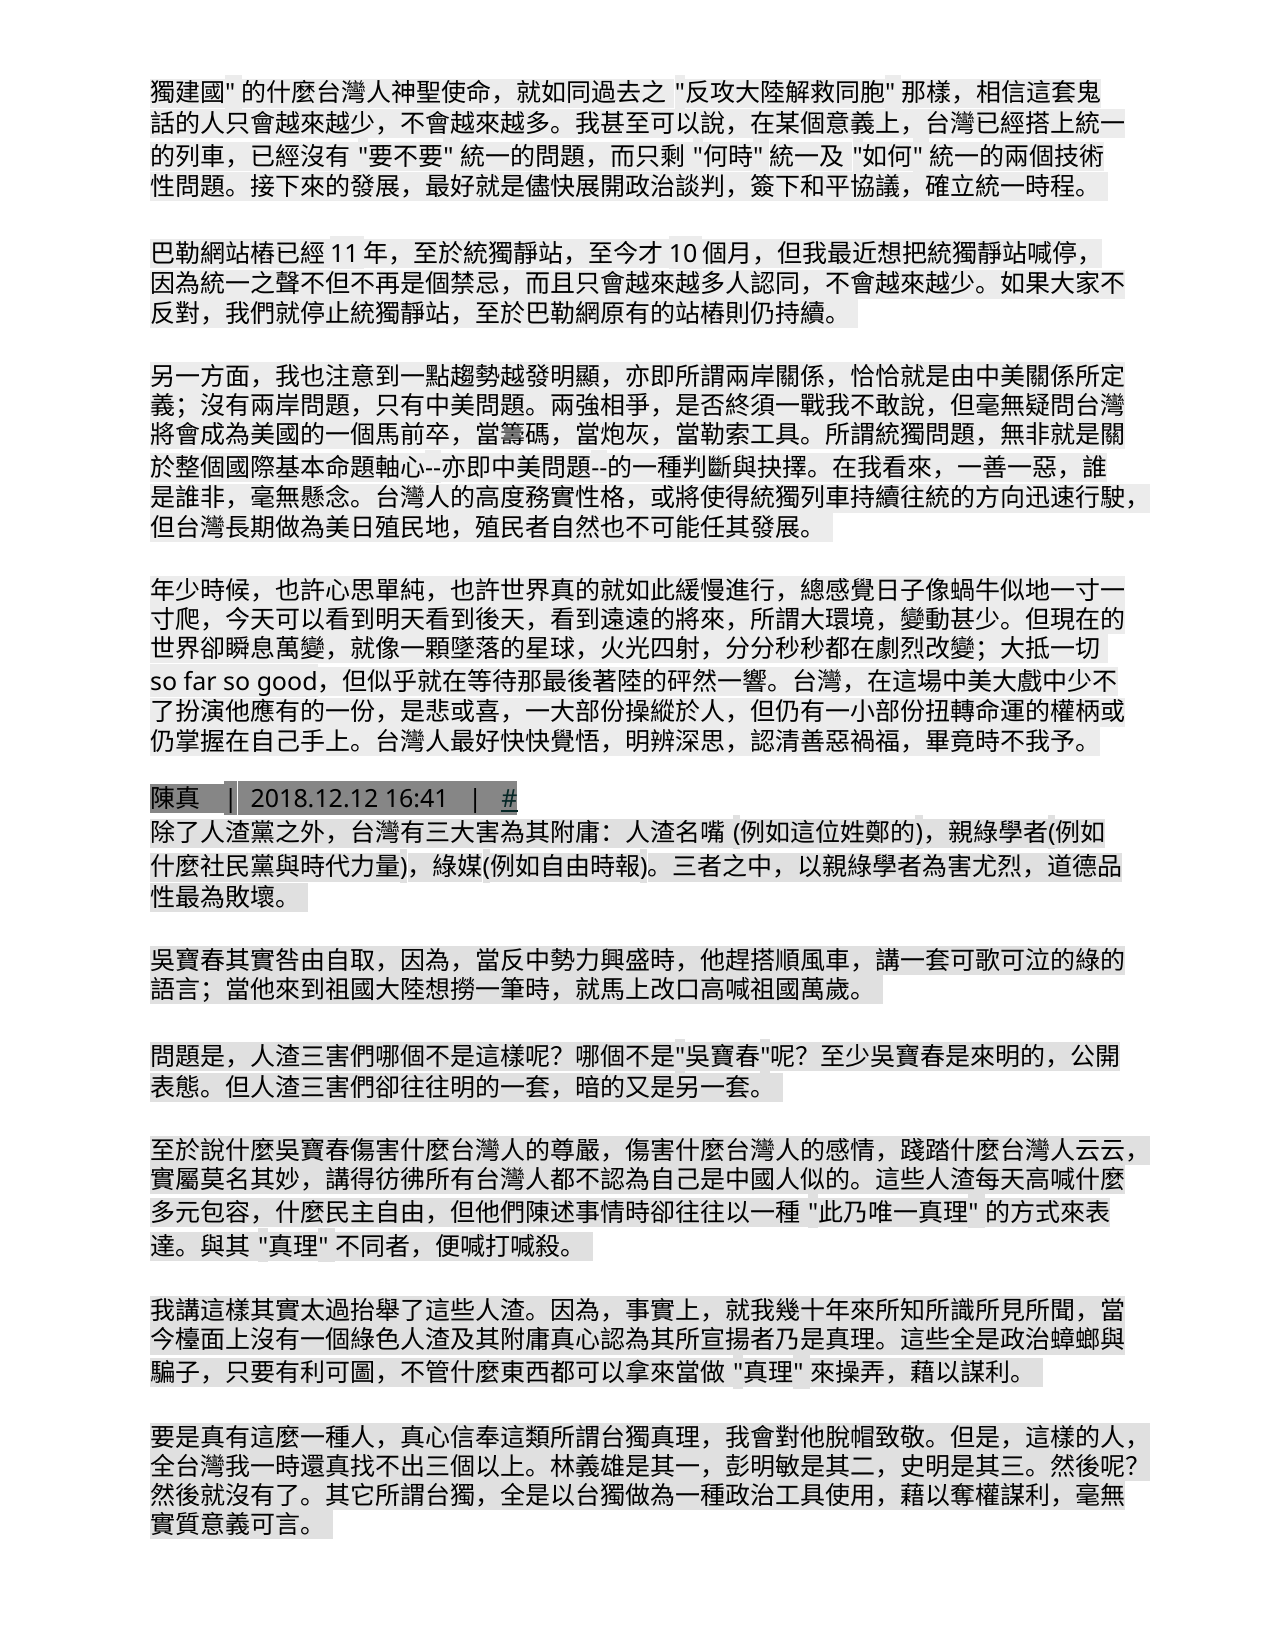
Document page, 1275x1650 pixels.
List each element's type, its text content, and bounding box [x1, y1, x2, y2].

text 陳真 | 2018.12.12 16:41 | # [150, 781, 1125, 815]
text 除了人渣黨之外，台灣有三大害為其附庸：人渣名嘴 (例如這位姓鄭的)，親綠學者(例如什麼社民黨與時代力量)，綠媒(例如自由時報)。三者之中，以親綠學者為害尤烈，道德品性最為敗壞。 吳寶春其實咎由自取，因為，當反中勢力興盛時，他趕搭順風車，講一套可歌可泣的綠的語言；當他來到祖國大陸想撈一筆時，就馬上改口高喊祖國萬歲。 問題是，人渣三害們哪個不是這樣呢？哪個不是"吳寶春"呢？至少吳寶春是來明的，公開表態。但人渣三害們卻往往明的一套，暗的又是另一套。 至於說什麼吳寶春傷害什麼台灣人的尊嚴，傷害什麼台灣人的感情，踐踏什麼台灣人云云，實屬莫名其妙，講得彷彿所有台灣人都不認為自己是中國人似的。這些人渣每天高喊什麼多元包容，什麼民主自由，但他們陳述事情時卻往往以一種 "此乃唯一真理" 的方式來表達。與其 "真理" 不同者，便喊打喊殺。 我講這樣其實太過抬舉了這些人渣。因為，事實上，就我幾十年來所知所識所見所聞，當今檯面上沒有一個綠色人渣及其附庸真心認為其所宣揚者乃是真理。這些全是政治蟑螂與騙子，只要有利可圖，不管什麼東西都可以拿來當做 "真理" 來操弄，藉以謀利。 要是真有這麼一種人，真心信奉這類所謂台獨真理，我會對他脫帽致敬。但是，這樣的人，全台灣我一時還真找不出三個以上。林義雄是其一，彭明敏是其二，史明是其三。然後呢？然後就沒有了。其它所謂台獨，全是以台獨做為一種政治工具使用，藉以奪權謀利，毫無實質意義可言。 陳真 2018. 12. 12. ============= 「從此拒吃吳寶春麵包」鄭弘儀：你數鈔票真那麼愉快嗎？ 今日新聞NOWnews 編輯中心／綜合報導 2018年12月12日 知名麵包師傅吳寶春近日前往大陸上海展店，不料正式開幕前遭到大陸網友起底，怒轟他賣的是「台獨麵包」。吳寶春 10 日傍晚發布聲明，表示支持「九二共識」、「兩岸一家親」，更強調「身為中國人，是我的驕傲！」但聲明一出立刻引來台灣網友怒轟；為了平息怒火，昨（11）日下午他找來準高雄市長韓國瑜站台力挺，在高雄門市開記者會澄清，他表示：「麵包的世界裡面很單純，吳寶春還是吳寶春！」對此，知名主持人鄭弘儀仍感不滿，怒嗆：「從此拒吃吳寶春的麵包！」 鄭弘儀怒批：「吳師傅要賺錢大家都可體諒，但這聲明真的太傷台灣人的感情了！」「為什麼一定要用這樣的方式踐踏台灣呢？你這幾年賺不少錢，聽說他的店和厝是 1.6 億買的，你想賺更多錢 OK，人之常情，但你可以到很多地方去，你不需要被中國這樣踐踏，你這樣在踐踏自己！」「當你賺很多錢的時候，當你在數鈔票的時候，你的心情真的有那麼愉快嗎？當你有一天，老實說人都會百歲、都會死掉嘛，當你人生在最末期的時候，你如何去回想你這一段、評價你這一段呢？」最後鄭弘儀則說：「不管如何，我從此拒吃吳寶春的麵包！」 [150, 815, 1125, 1574]
text 選舉過後，一些原本綠油油的同事或病患逢人便興高采烈地說："要發大財了！" 我明白這話的意思，亦即大夥認同韓國瑜的主張。這並不令人意外。在過去二十幾年來的仇中反華教育與親綠舔美媚日媒體的全盤洗腦狀況下，統獨之爭乍看激烈，其實不然，不過嘴上春秋，吃吃豆腐，趕個流行罷了。 台灣人其實並無一絲一毫意識形態掛帥並為之拼命之性格，而是有奶便是娘，充滿現實主義。美國人經常 "勉勵" 或 "期許" 台灣人勇敢奮起和對岸骨肉同胞來一場你死我活的血戰，但我在這島上找不出三個願意為台獨捨命者。林義雄是其一，史明是其二，彭明敏是其三。然後呢？然後就沒有了。台灣只有台獨政治蟑螂，台獨生意人，沒有台獨志士。台灣人充滿務實與投機性格，某個意義上是道德缺陷，但在另一個意義上卻是政治優點，使得台灣不容易極端化、激烈化，從而確保一定的和平與繁榮。 記得大約是將近三年前，也就是2016年2月中旬，有位對岸的學者叫做李毅，寄來一些喊打喊殺、類似血洗台灣的鼓吹武統文章 (有興趣者自行透過巴勒網內部搜尋)。我看了，覺得此人真是有夠狀況外，對台灣近乎一無所知，但這位李教授卻自我滿意度相當高，自詡是無人可及的什麼第一流社會學分析。他的立論基礎是：民進黨的大腸花運動席捲年輕人的心，使得個個全是什麼天然獨，因此，民進黨將持續壯大，而統派聲音則將隨著歲月流逝而凋零殆盡。因此，李毅說，除了趕緊武統，血洗台灣，別無它途。 我覺得這樣的理解力很好笑，於是發起一個哈巴狗盃兩岸統獨擂台賽，對岸就委請李毅教授領軍，王洪光將軍充當武術指導。本島則由人渣黨領軍，並由其附隨組織三大害之中抽籤決定三位比武人選，小弟當裁判，看是要打到死或打到蔡賽都可以，隨他們高興。 三年前，在那個群魔亂舞、綠色人渣橫行無阻所向無敵的當下，我曾很有把握地斷言："這就是民進黨的史上最高峰了，此後將一路走跌"。認清這一點，不需要什麼高瞻遠矚，事實上，只要對台灣政治稍有理解，理當也會得出類似判斷。道理很簡單，套句股市用語就是 "利多出盡"，所有騙人花招全使盡，原本所向無敵的騙術自然也就會隨著現實的檢驗，一點一滴失去效用。 時至今日，隨著韓流的崛起，某種現實主義似乎更是確立，簡單說就是日子能過得去最重要，人民幣當然也是錢，誰會真心在乎什麼漢賊不兩立之類的傻話？在我看來，所謂 "台獨建國" 的什麼台灣人神聖使命，就如同過去之 "反攻大陸解救同胞" 那樣，相信這套鬼話的人只會越來越少，不會越來越多。我甚至可以說，在某個意義上，台灣已經搭上統一的列車，已經沒有 "要不要" 統一的問題，而只剩 "何時" 統一及 "如何" 統一的兩個技術性問題。接下來的發展，最好就是儘快展開政治談判，簽下和平協議，確立統一時程。 巴勒網站樁已經11年，至於統獨靜站，至今才10個月，但我最近想把統獨靜站喊停，因為統一之聲不但不再是個禁忌，而且只會越來越多人認同，不會越來越少。如果大家不反對，我們就停止統獨靜站，至於巴勒網原有的站樁則仍持續。 另一方面，我也注意到一點趨勢越發明顯，亦即所謂兩岸關係，恰恰就是由中美關係所定義；沒有兩岸問題，只有中美問題。兩強相爭，是否終須一戰我不敢說，但毫無疑問台灣將會成為美國的一個馬前卒，當籌碼，當炮灰，當勒索工具。所謂統獨問題，無非就是關於整個國際基本命題軸心--亦即中美問題--的一種判斷與抉擇。在我看來，一善一惡，誰是誰非，毫無懸念。台灣人的高度務實性格，或將使得統獨列車持續往統的方向迅速行駛，但台灣長期做為美日殖民地，殖民者自然也不可能任其發展。 年少時候，也許心思單純，也許世界真的就如此緩慢進行，總感覺日子像蝸牛似地一寸一寸爬，今天可以看到明天看到後天，看到遠遠的將來，所謂大環境，變動甚少。但現在的世界卻瞬息萬變，就像一顆墜落的星球，火光四射，分分秒秒都在劇烈改變；大抵一切 so far so good，但似乎就在等待那最後著陸的砰然一響。台灣，在這場中美大戲中少不了扮演他應有的一份，是悲或喜，一大部份操縱於人，但仍有一小部份扭轉命運的權柄或仍掌握在自己手上。台灣人最好快快覺悟，明辨深思，認清善惡禍福，畢竟時不我予。 [150, 75, 1125, 756]
